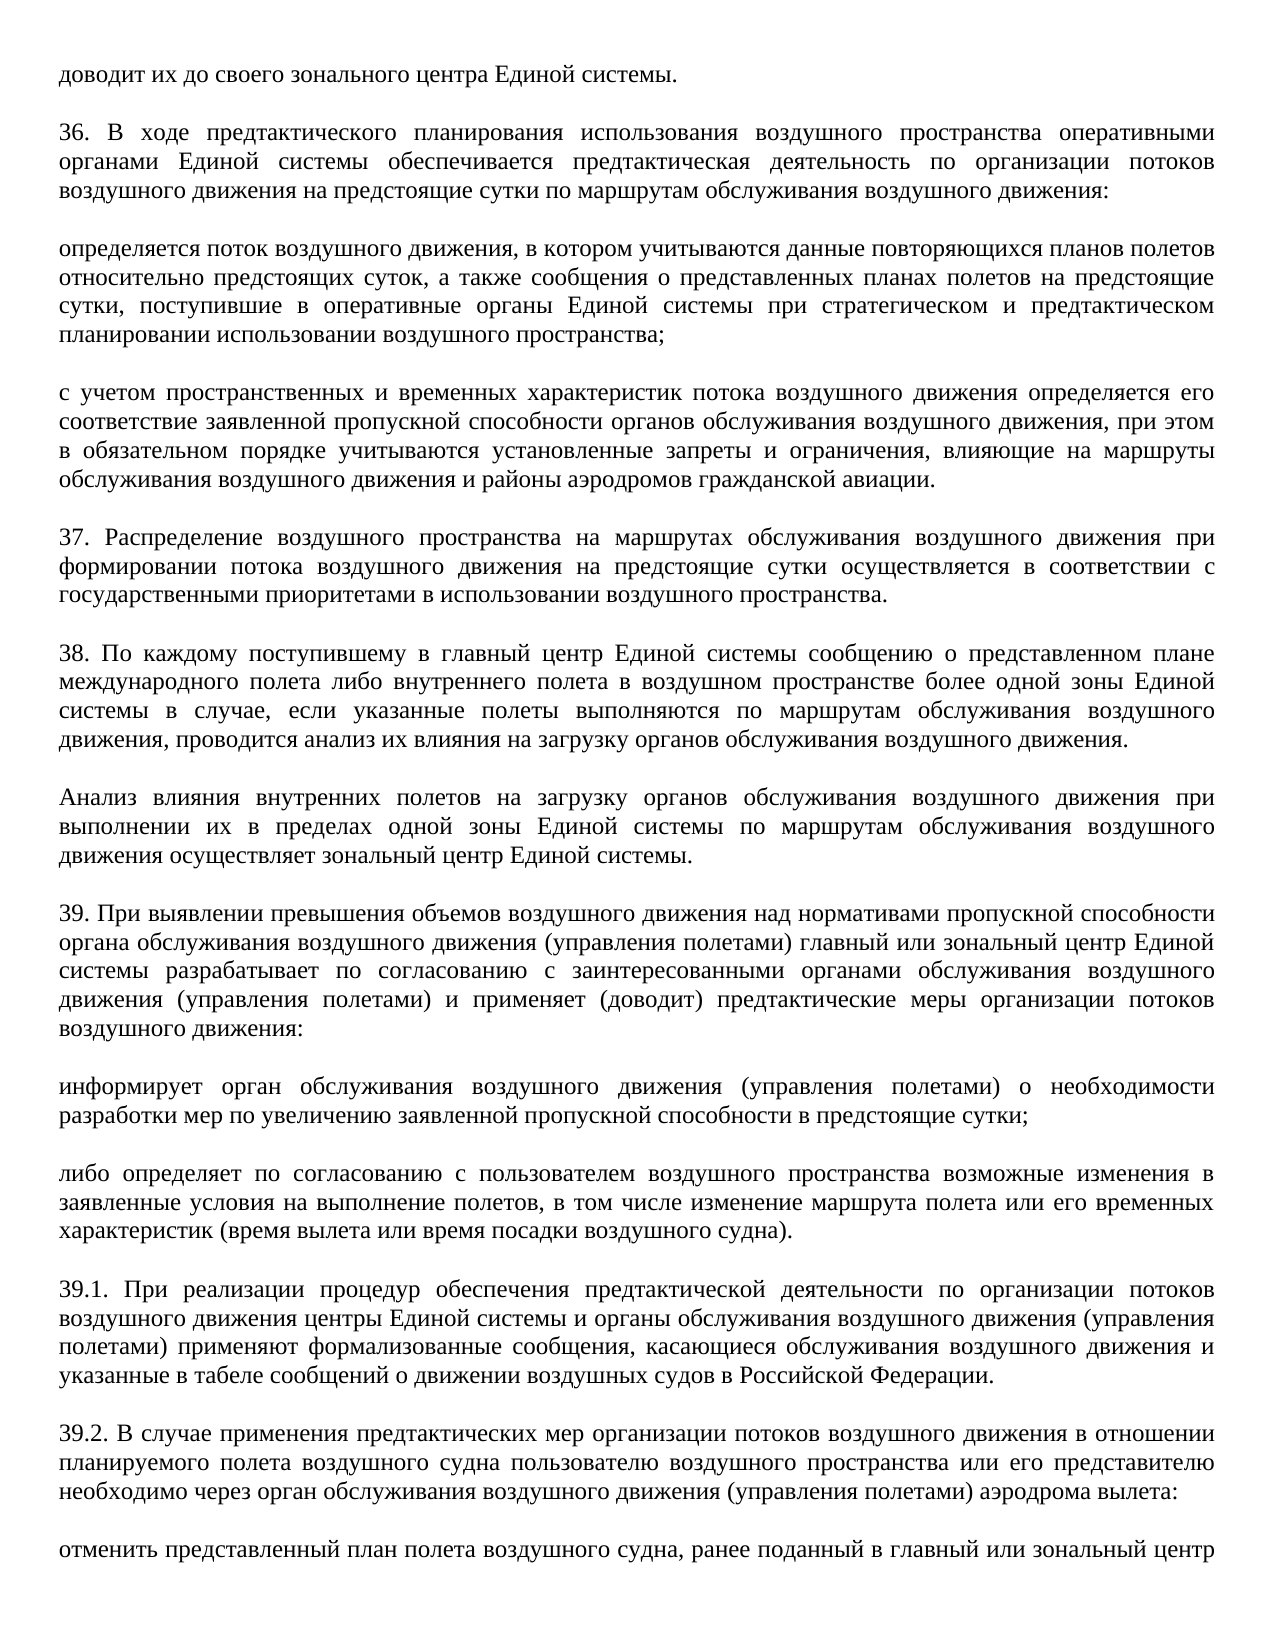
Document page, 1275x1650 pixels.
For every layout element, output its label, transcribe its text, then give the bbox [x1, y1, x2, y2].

text 38. По каждому поступившему в главный центр Единой системы сообщению о представленном плане международного полета либо внутреннего полета в воздушном пространстве более одной зоны Единой системы в случае, если указанные полеты выполняются по маршрутам обслуживания воздушного движения, проводится анализ их влияния на загрузку органов обслуживания воздушного движения. [58, 638, 1216, 753]
text либо определяет по согласованию с пользователем воздушного пространства возможные изменения в заявленные условия на выполнение полетов, в том числе изменение маршрута полета или его временных характеристик (время вылета или время посадки воздушного судна). [58, 1158, 1216, 1244]
text 39.1. При реализации процедур обеспечения предтактической деятельности по организации потоков воздушного движения центры Единой системы и органы обслуживания воздушного движения (управления полетами) применяют формализованные сообщения, касающиеся обслуживания воздушного движения и указанные в табеле сообщений о движении воздушных судов в Российской Федерации. [58, 1274, 1216, 1389]
text 39.2. В случае применения предтактических мер организации потоков воздушного движения в отношении планируемого полета воздушного судна пользователю воздушного пространства или его представителю необходимо через орган обслуживания воздушного движения (управления полетами) аэродрома вылета: [58, 1418, 1216, 1504]
text 39. При выявлении превышения объемов воздушного движения над нормативами пропускной способности органа обслуживания воздушного движения (управления полетами) главный или зональный центр Единой системы разрабатывает по согласованию с заинтересованными органами обслуживания воздушного движения (управления полетами) и применяет (доводит) предтактические меры организации потоков воздушного движения: [58, 898, 1216, 1042]
text 37. Распределение воздушного пространства на маршрутах обслуживания воздушного движения при формировании потока воздушного движения на предстоящие сутки осуществляется в соответствии с государственными приоритетами в использовании воздушного пространства. [58, 522, 1216, 608]
text Анализ влияния внутренних полетов на загрузку органов обслуживания воздушного движения при выполнении их в пределах одной зоны Единой системы по маршрутам обслуживания воздушного движения осуществляет зональный центр Единой системы. [58, 782, 1216, 868]
text отменить представленный план полета воздушного судна, ранее поданный в главный или зональный центр [58, 1534, 1216, 1563]
text 36. В ходе предтактического планирования использования воздушного пространства оперативными органами Единой системы обеспечивается предтактическая деятельность по организации потоков воздушного движения на предстоящие сутки по маршрутам обслуживания воздушного движения: [58, 117, 1216, 203]
text определяется поток воздушного движения, в котором учитываются данные повторяющихся планов полетов относительно предстоящих суток, а также сообщения о представленных планах полетов на предстоящие сутки, поступившие в оперативные органы Единой системы при стратегическом и предтактическом планировании использовании воздушного пространства; [58, 233, 1216, 348]
text с учетом пространственных и временных характеристик потока воздушного движения определяется его соответствие заявленной пропускной способности органов обслуживания воздушного движения, при этом в обязательном порядке учитываются установленные запреты и ограничения, влияющие на маршруты обслуживания воздушного движения и районы аэродромов гражданской авиации. [58, 377, 1216, 492]
text информирует орган обслуживания воздушного движения (управления полетами) о необходимости разработки мер по увеличению заявленной пропускной способности в предстоящие сутки; [58, 1071, 1216, 1129]
text доводит их до своего зонального центра Единой системы. [58, 59, 1216, 88]
